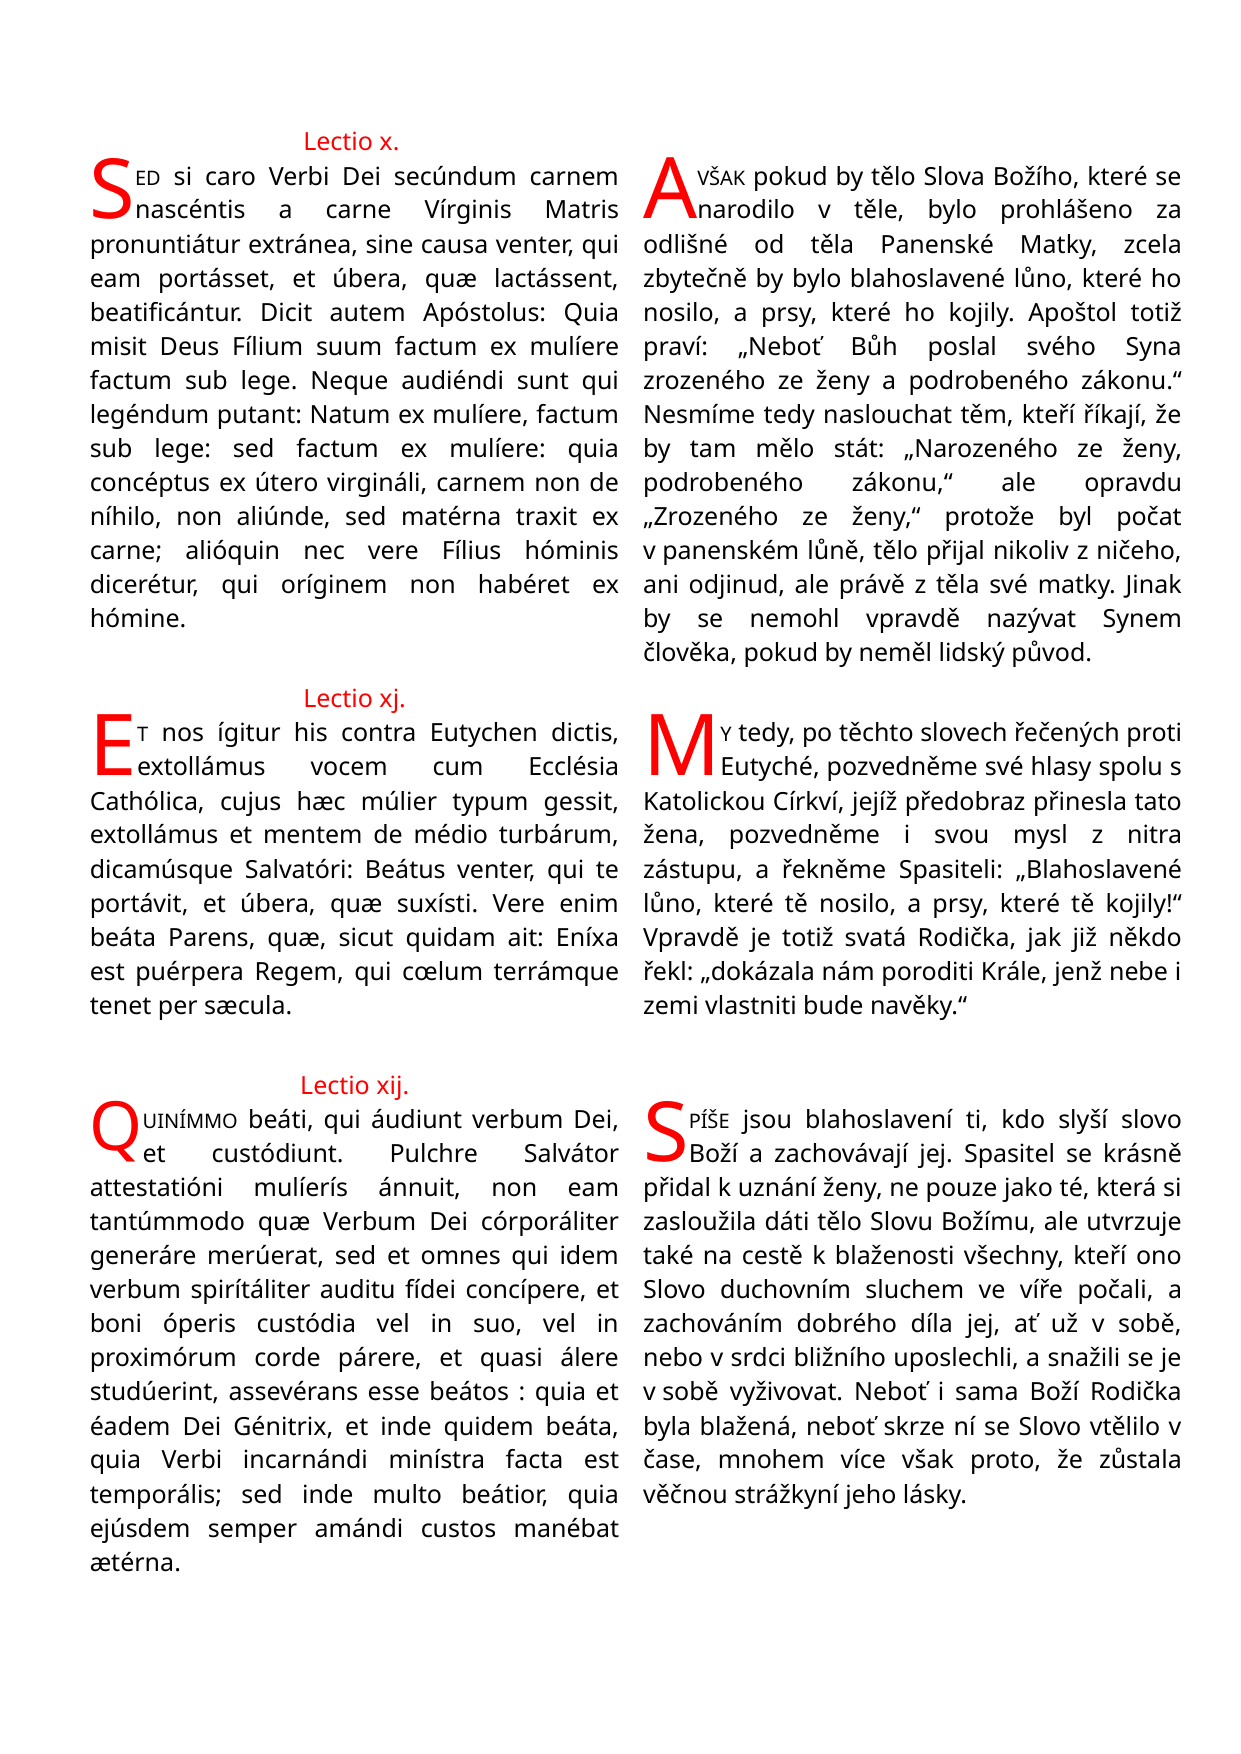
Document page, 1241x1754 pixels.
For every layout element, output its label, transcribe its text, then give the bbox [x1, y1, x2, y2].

table_cell My tedy, po těchto slovech řečených proti Eutyché, pozvedněme své hlasy spolu s Katolickou Církví, jejíž předobraz přinesla tato žena, pozvedněme i svou mysl z nitra zástupu, a řekněme Spasiteli: „Blahoslavené lůno, které tě nosilo, a prsy, které tě kojily!“ Vpravdě je totiž svatá Rodička, jak již někdo řekl: „dokázala nám poroditi Krále, jenž nebe i zemi vlastniti bude navěky.“ [631, 675, 1194, 1062]
table_cell Lectio x. Sed si caro Verbi Dei secúndum carnem nascéntis a carne Vírginis Matris pronuntiátur extránea, sine causa venter, qui eam portásset, et úbera, quæ lactássent, beatificántur. Dicit autem Apóstolus: Quia misit Deus Fílium suum factum ex mulíere factum sub lege. Neque audiéndi sunt qui legéndum putant: Natum ex mulíere, factum sub lege: sed factum ex mulíere: quia concéptus ex útero virgináli, carnem non de níhilo, non aliúnde, sed matérna traxit ex carne; alióquin nec vere Fílius hóminis dicerétur, qui oríginem non habéret ex hómine. [78, 118, 631, 675]
table_cell Avšak pokud by tělo Slova Božího, které se narodilo v těle, bylo prohlášeno za odlišné od těla Panenské Matky, zcela zbytečně by bylo blahoslavené lůno, které ho nosilo, a prsy, které ho kojily. Apoštol totiž praví: „Neboť Bůh poslal svého Syna zrozeného ze ženy a podrobeného zákonu.“ Nesmíme tedy naslouchat těm, kteří říkají, že by tam mělo stát: „Narozeného ze ženy, podrobeného zákonu,“ ale opravdu „Zrozeného ze ženy,“ protože byl počat v panenském lůně, tělo přijal nikoliv z ničeho, ani odjinud, ale právě z těla své matky. Jinak by se nemohl vpravdě nazývat Synem člověka, pokud by neměl lidský původ. [631, 118, 1194, 675]
table_cell Spíše jsou blahoslavení ti, kdo slyší slovo Boží a zachovávají jej. Spasitel se krásně přidal k uznání ženy, ne pouze jako té, která si zasloužila dáti tělo Slovu Božímu, ale utvrzuje také na cestě k blaženosti všechny, kteří ono Slovo duchovním sluchem ve víře počali, a zachováním dobrého díla jej, ať už v sobě, nebo v srdci bližního uposlechli, a snažili se je v sobě vyživovat. Neboť i sama Boží Rodička byla blažená, neboť skrze ní se Slovo vtělilo v čase, mnohem více však proto, že zůstala věčnou strážkyní jeho lásky. [631, 1062, 1194, 1618]
table_cell Lectio xj. Et nos ígitur his contra Eutychen dictis, extollámus vocem cum Ecclésia Cathólica, cujus hæc múlier typum gessit, extollámus et mentem de médio turbárum, dicamúsque Salvatóri: Beátus venter, qui te portávit, et úbera, quæ suxísti. Vere enim beáta Parens, quæ, sicut quidam ait: Eníxa est puérpera Regem, qui cœlum terrámque tenet per sæcula. [78, 675, 631, 1062]
table_cell Lectio xij. Quinímmo beáti, qui áudiunt verbum Dei, et custódiunt. Pulchre Salvátor attestatióni mulíerís ánnuit, non eam tantúmmodo quæ Verbum Dei córporáliter generáre merúerat, sed et omnes qui idem verbum spirítáliter auditu fídei concípere, et boni óperis custódia vel in suo, vel in proximórum corde párere, et quasi álere studúerint, assevérans esse beátos : quia et éadem Dei Génitrix, et inde quidem beáta, quia Verbi incarnándi minístra facta est temporális; sed inde multo beátior, quia ejúsdem semper amándi custos manébat ætérna. [78, 1062, 631, 1618]
